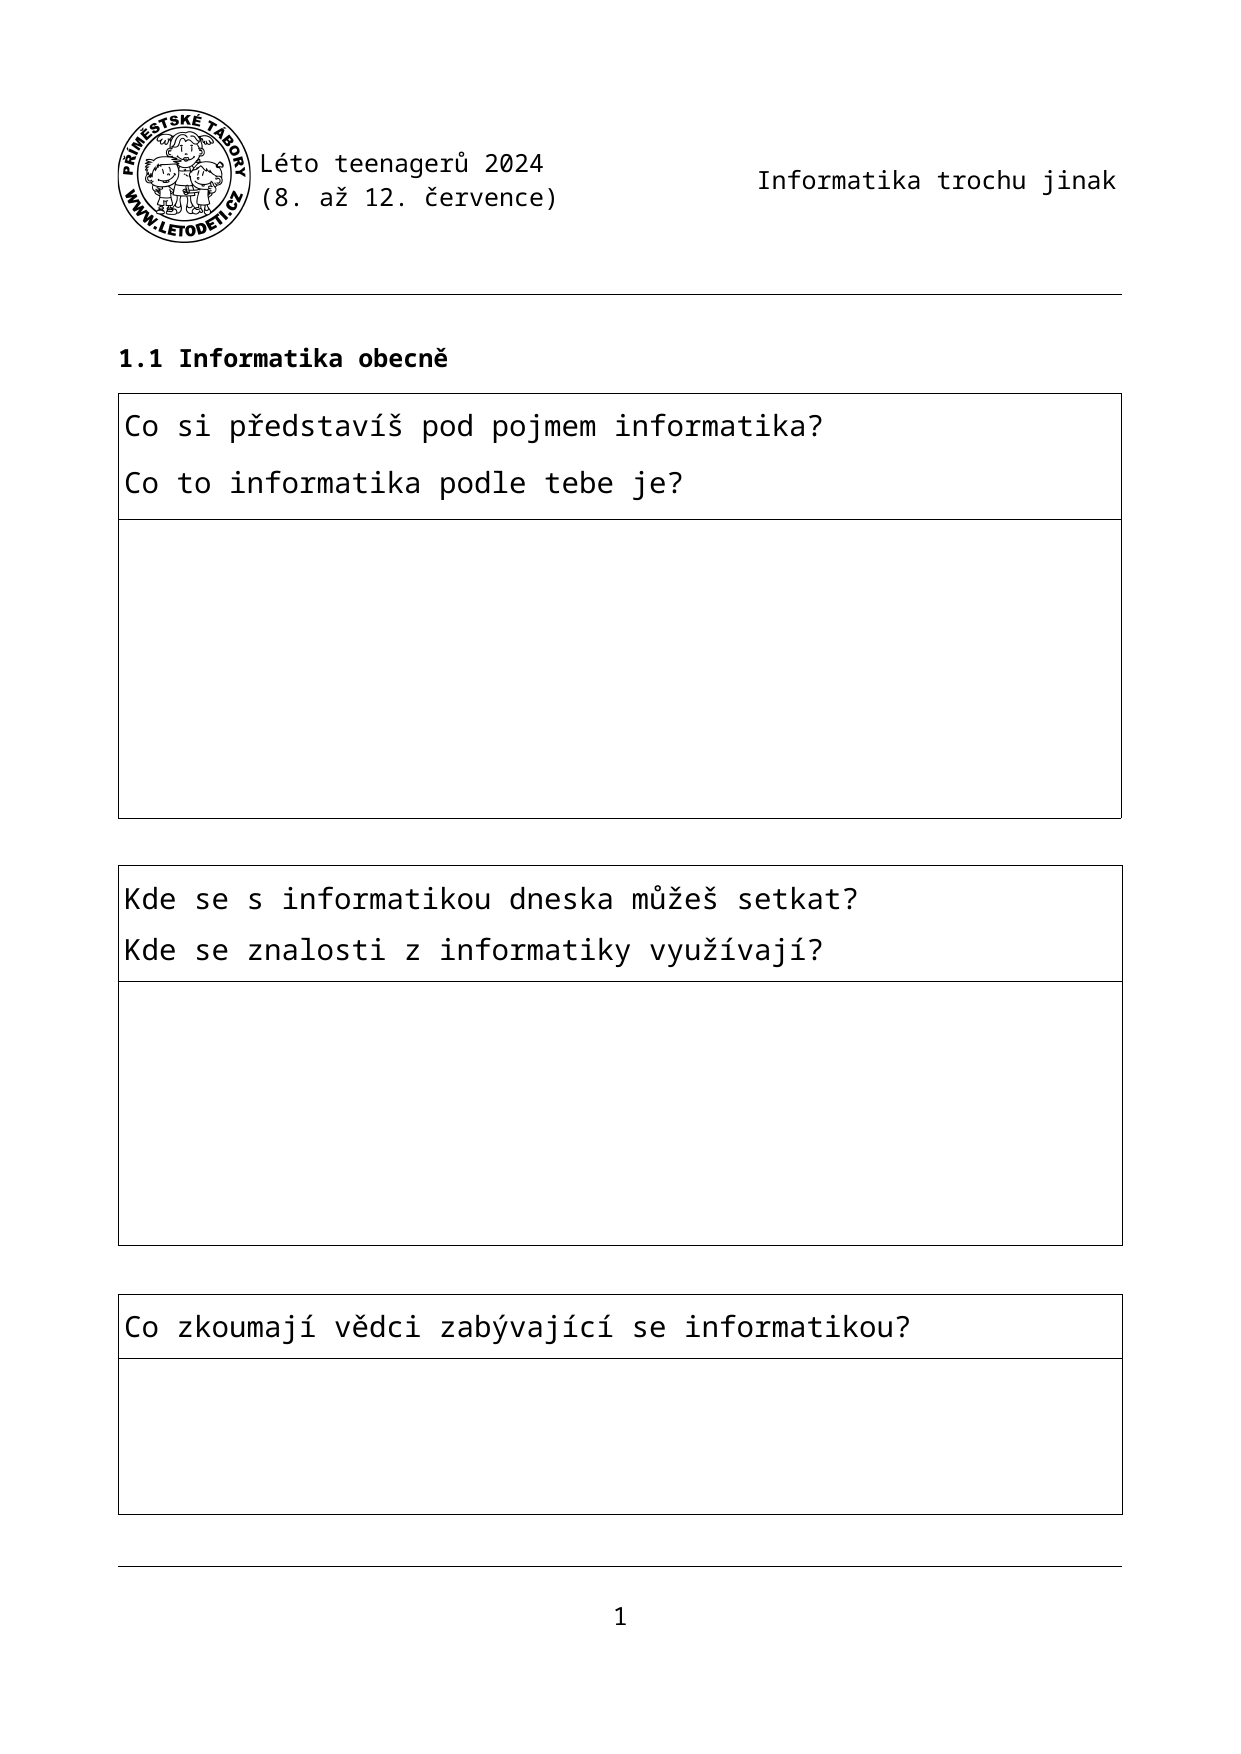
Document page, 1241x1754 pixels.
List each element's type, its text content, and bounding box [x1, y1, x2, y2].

subtitle 1.1 Informatika obecně [118, 341, 1122, 375]
table_header Co zkoumají vědci zabývající se informatikou? [119, 1295, 1122, 1358]
table_cell [119, 982, 1122, 1245]
table_cell [119, 520, 1121, 818]
table_header Kde se s informatikou dneska můžeš setkat? Kde se znalosti z informatiky využívají? [119, 866, 1122, 981]
table_cell [119, 1359, 1122, 1514]
table_header Co si představíš pod pojmem informatika? Co to informatika podle tebe je? [119, 394, 1121, 519]
picture [117, 107, 251, 243]
